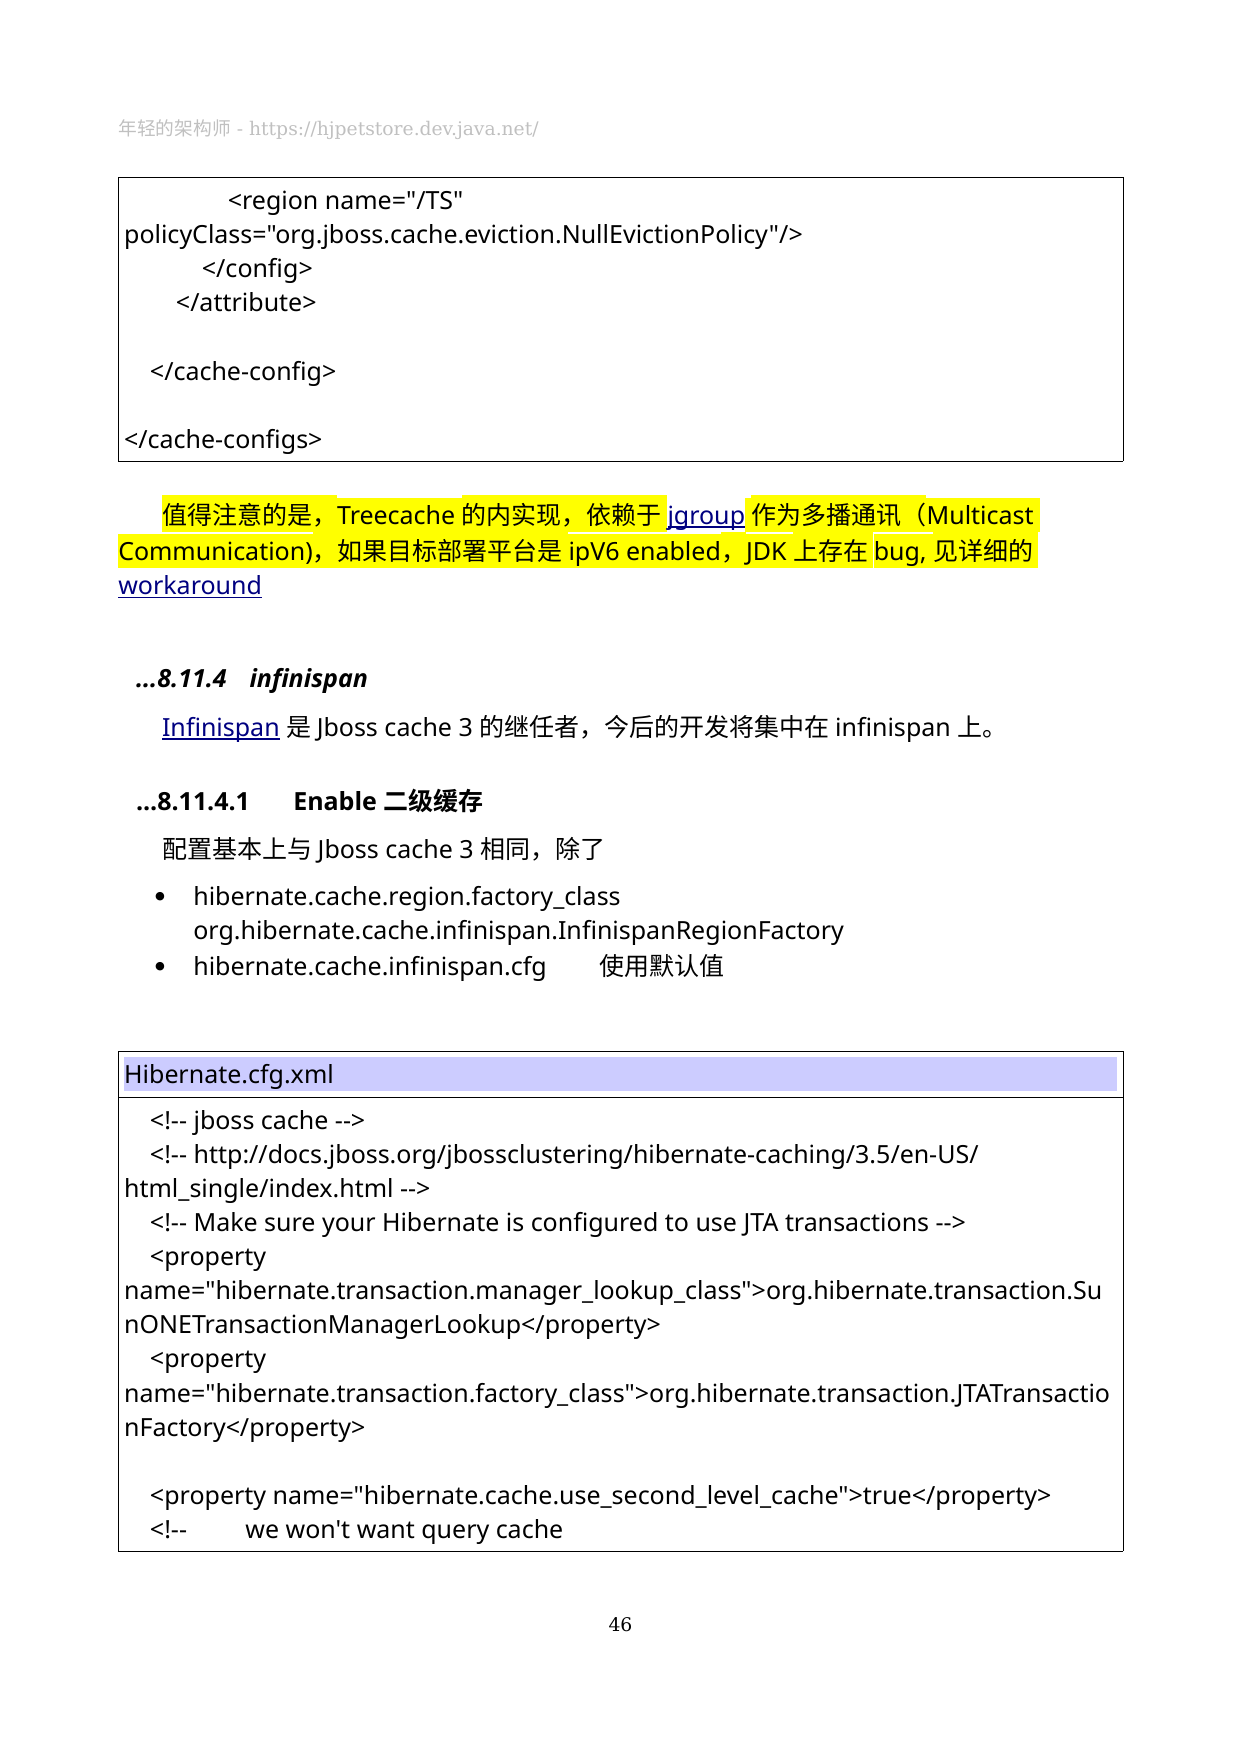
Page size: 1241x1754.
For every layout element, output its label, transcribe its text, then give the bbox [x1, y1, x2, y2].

list hibernate.cache.region.factory_class org.hibernate.cache.infinispan.InfinispanRegionFactory [156, 879, 1122, 947]
subtitle Enable 二级缓存 [136, 781, 1122, 817]
list hibernate.cache.infinispan.cfg 使用默认值 [156, 947, 1122, 983]
table_header Hibernate.cfg.xml [119, 1052, 1123, 1097]
table_cell <!-- jboss cache --> <!-- http://docs.jboss.org/jbossclustering/hibernate-caching/3.5/en-US/html_single/index.html --> <!-- Make sure your Hibernate is configured to use JTA transactions --> <property name="hibernate.transaction.manager_lookup_class">org.hibernate.transaction.SunONETransactionManagerLookup</property> <property name="hibernate.transaction.factory_class">org.hibernate.transaction.JTATransactionFactory</property> <property name="hibernate.cache.use_second_level_cache">true</property> <!-- we won't want query cache [119, 1098, 1123, 1551]
text 配置基本上与 Jboss cache 3 相同，除了 [118, 830, 1122, 866]
subtitle infinispan [136, 661, 1122, 695]
text Infinispan 是 Jboss cache 3 的继任者，今后的开发将集中在 infinispan 上。 [118, 707, 1122, 744]
text 值得注意的是，Treecache 的内实现，依赖于 jgroup 作为多播通讯（Multicast Communication)，如果目标部署平台是 ipV6 enabled，JDK 上存在 bug, 见详细的 workaround [118, 495, 1122, 602]
table_cell <region name="/TS" policyClass="org.jboss.cache.eviction.NullEvictionPolicy"/> </config> </attribute> </cache-config> </cache-configs> [119, 178, 1123, 461]
